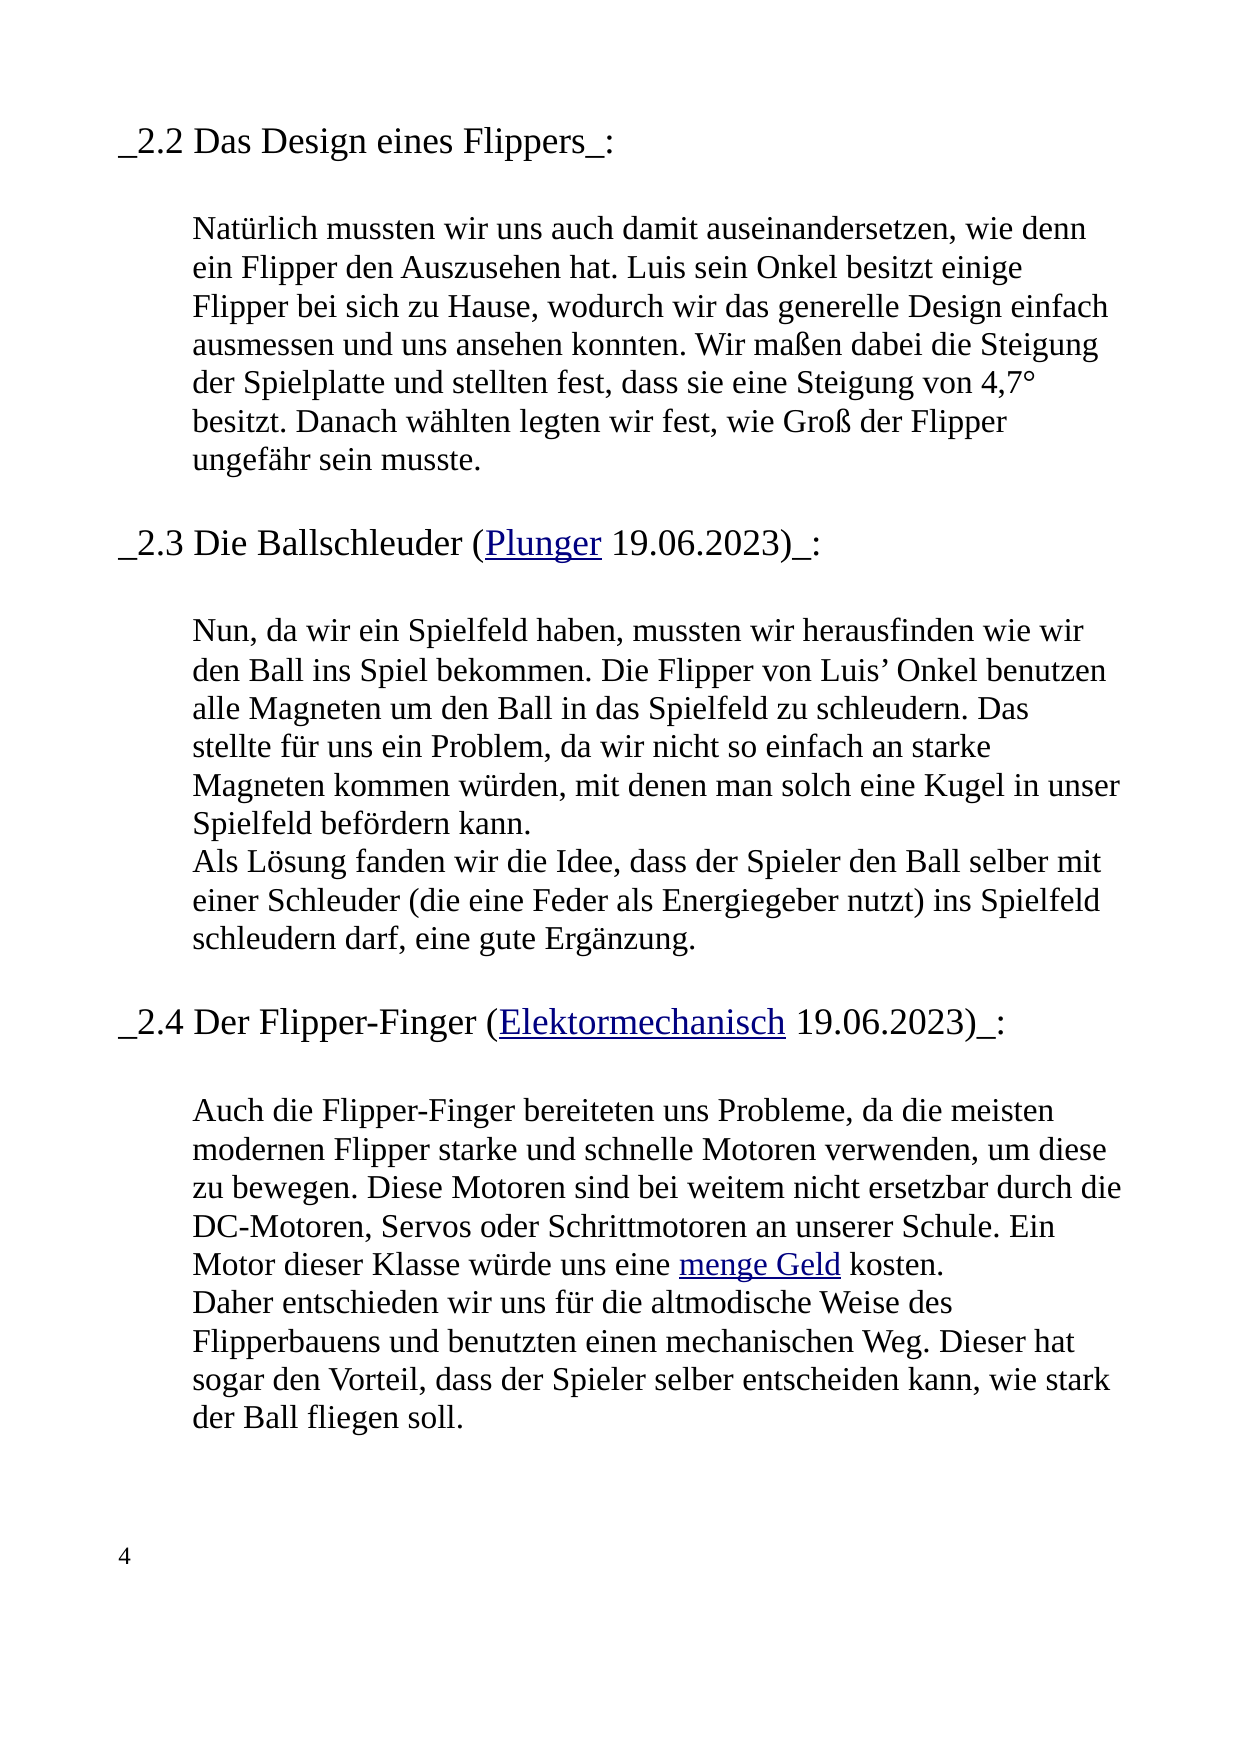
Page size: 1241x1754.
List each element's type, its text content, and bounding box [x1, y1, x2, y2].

text ein Flipper den Auszusehen hat. Luis sein Onkel besitzt einige [118, 247, 1122, 286]
text Natürlich mussten wir uns auch damit auseinandersetzen, wie denn [118, 204, 1122, 247]
text _2.3 Die Ballschleuder (Plunger 19.06.2023)_: [118, 521, 1122, 564]
text schleudern darf, eine gute Ergänzung. [118, 918, 1122, 957]
text Auch die Flipper-Finger bereiteten uns Probleme, da die meisten [118, 1086, 1122, 1129]
text zu bewegen. Diese Motoren sind bei weitem nicht ersetzbar durch die [118, 1167, 1122, 1206]
text Spielfeld befördern kann. [118, 803, 1122, 842]
text ausmessen und uns ansehen konnten. Wir maßen dabei die Steigung [118, 324, 1122, 362]
text ungefähr sein musste. [118, 439, 1122, 477]
text einer Schleuder (die eine Feder als Energiegeber nutzt) ins Spielfeld [118, 880, 1122, 918]
text Motor dieser Klasse würde uns eine menge Geld kosten. [118, 1244, 1122, 1282]
text Als Lösung fanden wir die Idee, dass der Spieler den Ball selber mit [118, 842, 1122, 880]
text alle Magneten um den Ball in das Spielfeld zu schleudern. Das [118, 688, 1122, 727]
text Flipper bei sich zu Hause, wodurch wir das generelle Design einfach [118, 286, 1122, 324]
text Nun, da wir ein Spielfeld haben, mussten wir herausfinden wie wir [118, 607, 1122, 650]
text der Spielplatte und stellten fest, dass sie eine Steigung von 4,7° besitzt. Danach wählten legten wir fest, wie Groß der Flipper [118, 362, 1122, 439]
text den Ball ins Spiel bekommen. Die Flipper von Luis’ Onkel benutzen [118, 650, 1122, 688]
text stellte für uns ein Problem, da wir nicht so einfach an starke [118, 727, 1122, 765]
text Magneten kommen würden, mit denen man solch eine Kugel in unser [118, 765, 1122, 803]
text _2.2 Das Design eines Flippers_: [118, 118, 1122, 161]
text DC-Motoren, Servos oder Schrittmotoren an unserer Schule. Ein [118, 1206, 1122, 1244]
text der Ball fliegen soll. [118, 1397, 1122, 1436]
text _2.4 Der Flipper-Finger (Elektormechanisch 19.06.2023)_: [118, 1000, 1122, 1043]
text modernen Flipper starke und schnelle Motoren verwenden, um diese [118, 1129, 1122, 1167]
text Daher entschieden wir uns für die altmodische Weise des Flipperbauens und benutzten einen mechanischen Weg. Dieser hat [118, 1282, 1122, 1359]
text sogar den Vorteil, dass der Spieler selber entscheiden kann, wie stark [118, 1359, 1122, 1397]
text 4 [118, 1541, 1122, 1570]
